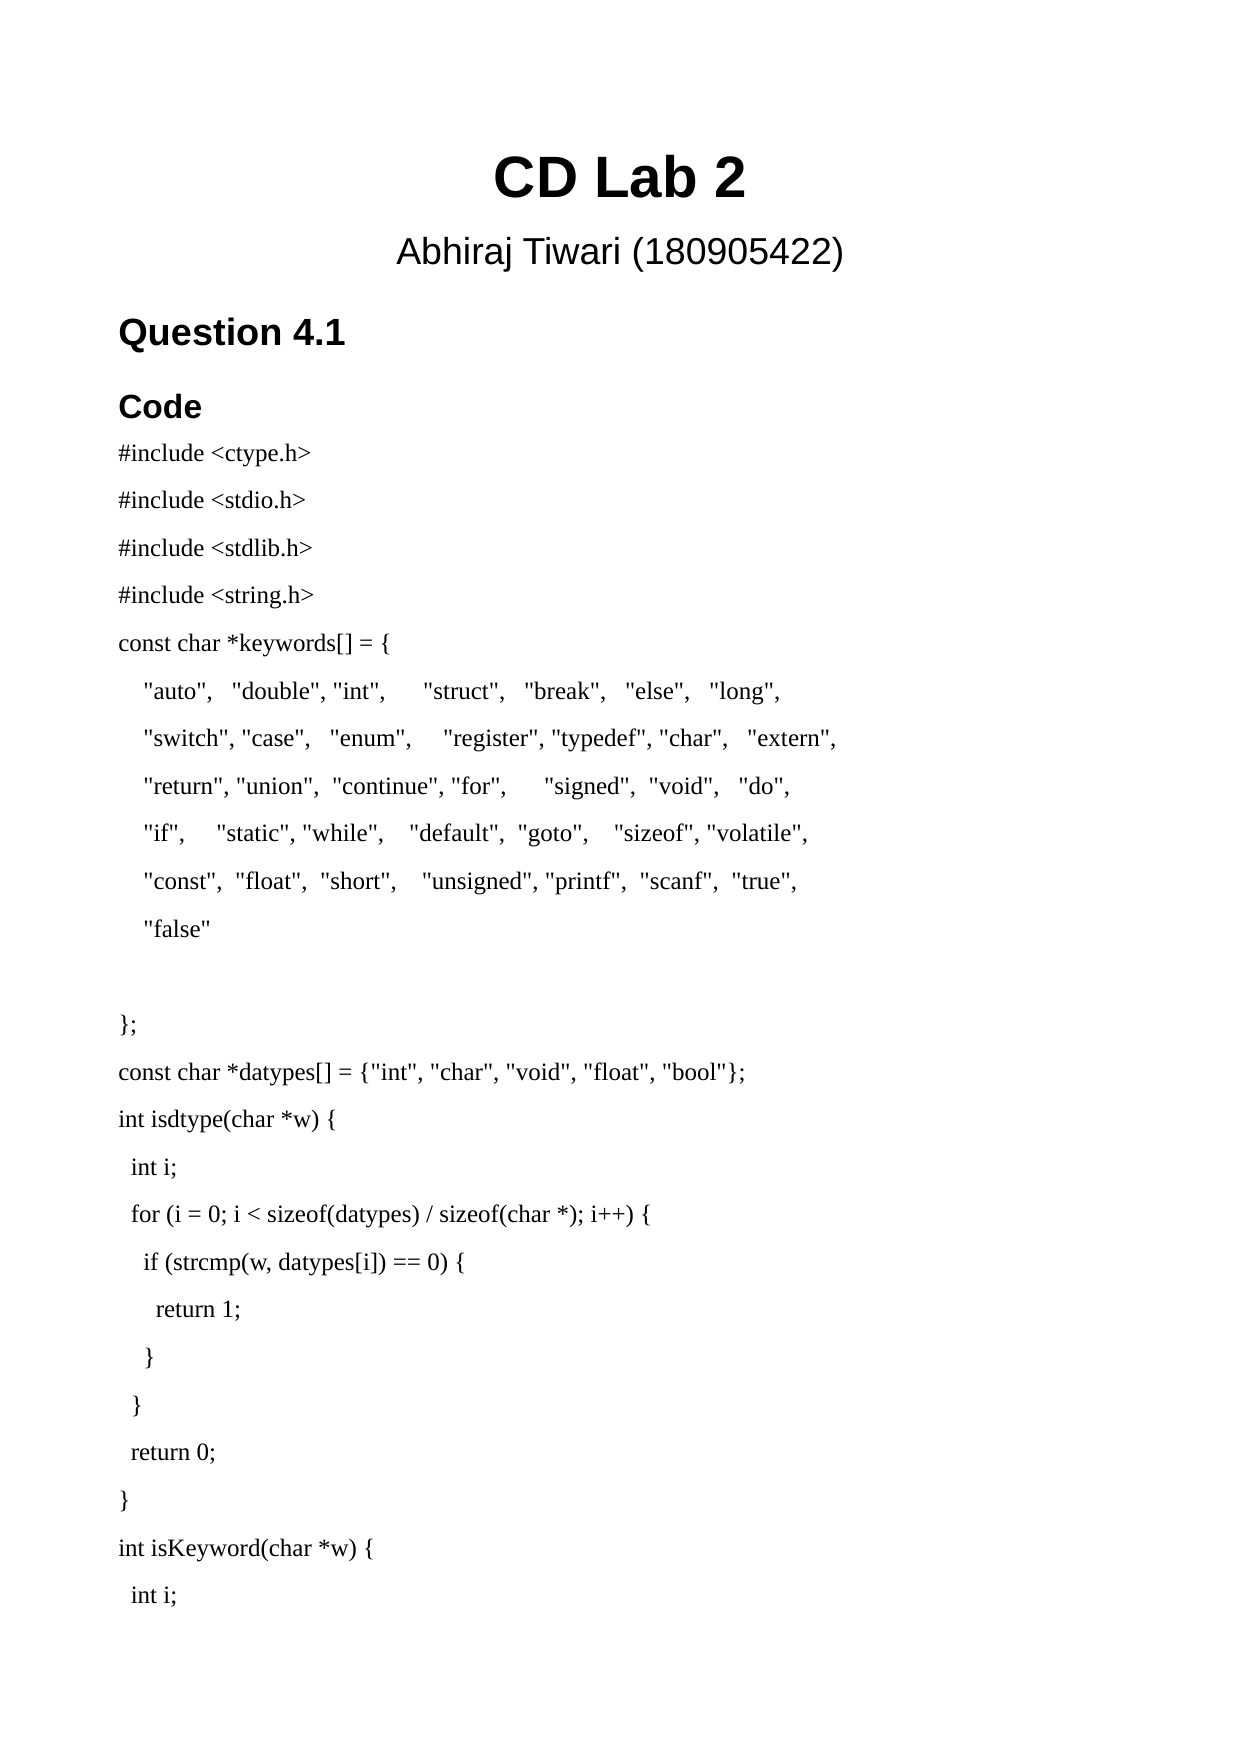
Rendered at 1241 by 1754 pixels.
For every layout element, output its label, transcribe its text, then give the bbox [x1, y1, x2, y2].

text "return", "union", "continue", "for", "signed", "void", "do", [118, 771, 1122, 800]
text const char *keywords[] = { [118, 628, 1122, 657]
title CD Lab 2 [118, 143, 1122, 210]
text #include <string.h> [118, 581, 1122, 609]
text int i; [118, 1152, 1122, 1181]
text #include <stdlib.h> [118, 533, 1122, 562]
text return 1; [118, 1294, 1122, 1323]
text "auto", "double", "int", "struct", "break", "else", "long", [118, 676, 1122, 704]
subtitle Abhiraj Tiwari (180905422) [118, 229, 1122, 272]
text if (strcmp(w, datypes[i]) == 0) { [118, 1247, 1122, 1276]
text return 0; [118, 1437, 1122, 1466]
text } [118, 1485, 1122, 1514]
text "false" [118, 914, 1122, 942]
text #include <ctype.h> [118, 438, 1122, 466]
text } [118, 1390, 1122, 1418]
text #include <stdio.h> [118, 485, 1122, 514]
text "switch", "case", "enum", "register", "typedef", "char", "extern", [118, 723, 1122, 752]
text int isdtype(char *w) { [118, 1104, 1122, 1133]
subtitle Code [118, 387, 1122, 425]
subtitle Question 4.1 [118, 309, 1122, 353]
text "const", "float", "short", "unsigned", "printf", "scanf", "true", [118, 866, 1122, 895]
text }; [118, 1009, 1122, 1038]
text for (i = 0; i < sizeof(datypes) / sizeof(char *); i++) { [118, 1199, 1122, 1228]
text } [118, 1342, 1122, 1371]
text int isKeyword(char *w) { [118, 1533, 1122, 1561]
text "if", "static", "while", "default", "goto", "sizeof", "volatile", [118, 818, 1122, 847]
text const char *datypes[] = {"int", "char", "void", "float", "bool"}; [118, 1057, 1122, 1085]
text int i; [118, 1580, 1122, 1609]
